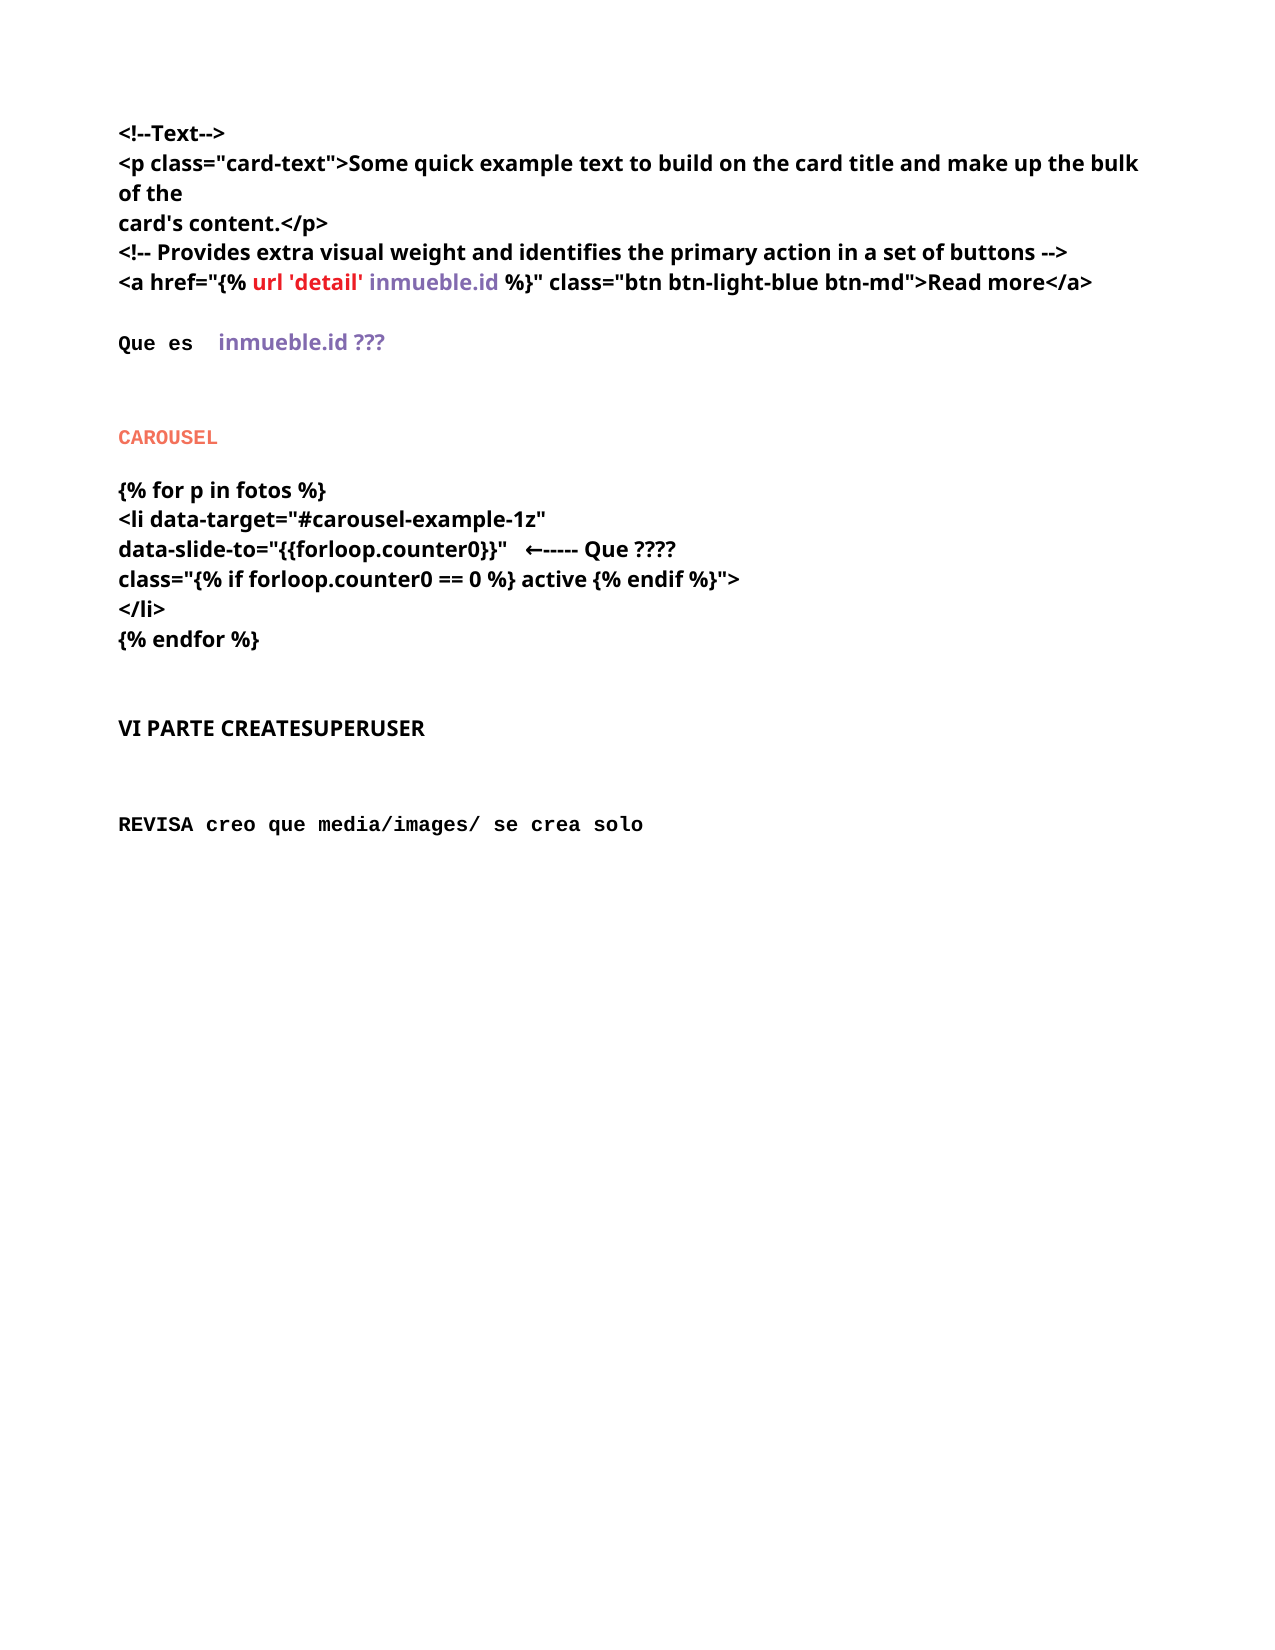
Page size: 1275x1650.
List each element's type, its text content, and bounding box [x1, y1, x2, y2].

text <!--Text--> [118, 118, 1157, 148]
text {% for p in fotos %} [118, 475, 1157, 504]
text <p class="card-text">Some quick example text to build on the card title and make up the bulk of the [118, 148, 1157, 207]
text </li> [118, 594, 1157, 624]
text <!-- Provides extra visual weight and identifies the primary action in a set of buttons --> [118, 237, 1157, 267]
text class="{% if forloop.counter0 == 0 %} active {% endif %}"> [118, 564, 1157, 594]
text VI PARTE CREATESUPERUSER [118, 713, 1157, 743]
text <li data-target="#carousel-example-1z" [118, 504, 1157, 534]
text Que es inmueble.id ??? [118, 327, 1157, 356]
text CAROUSEL [118, 427, 1157, 451]
text REVISA creo que media/images/ se crea solo [118, 814, 1157, 837]
text {% endfor %} [118, 624, 1157, 653]
text <a href="{% url 'detail' inmueble.id %}" class="btn btn-light-blue btn-md">Read more</a> [118, 267, 1157, 297]
text data-slide-to="{{forloop.counter0}}" ←----- Que ???? [118, 534, 1157, 564]
text card's content.</p> [118, 207, 1157, 237]
